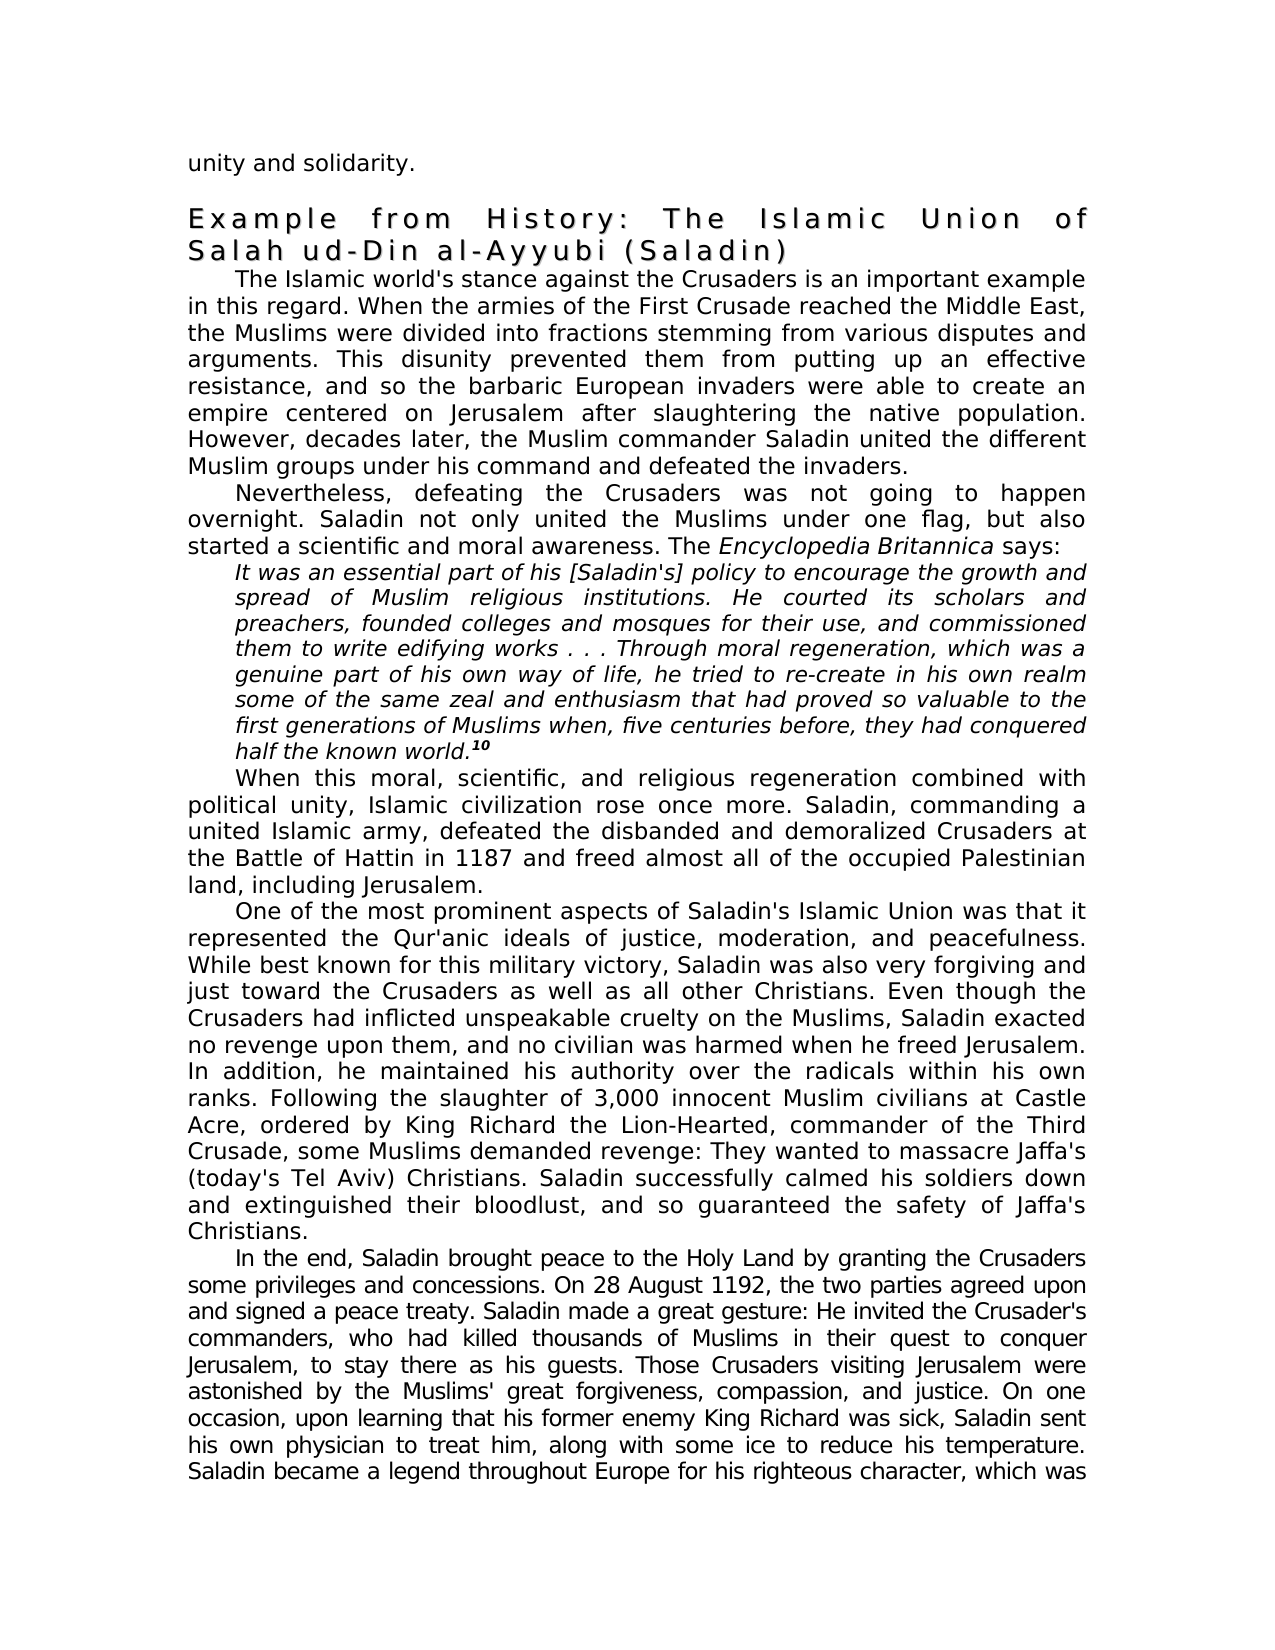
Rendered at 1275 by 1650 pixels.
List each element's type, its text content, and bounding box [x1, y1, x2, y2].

text Nevertheless, defeating the Crusaders was not going to happen overnight. Saladin not only united the Muslims under one flag, but also started a scientific and moral awareness. The Encyclopedia Britannica says: [187, 480, 1087, 560]
text Example from History: The Islamic Union of Salah ud-Din al-Ayyubi (Saladin) [187, 203, 1087, 266]
text It was an essential part of his [Saladin's] policy to encourage the growth and spread of Muslim religious institutions. He courted its scholars and preachers, founded colleges and mosques for their use, and commissioned them to write edifying works . . . Through moral regeneration, which was a genuine part of his own way of life, he tried to re-create in his own realm some of the same zeal and enthusiasm that had proved so valuable to the first generations of Muslims when, five centuries before, they had conquered half the known world.10 [235, 560, 1087, 765]
text The Islamic world's stance against the Crusaders is an important example in this regard. When the armies of the First Crusade reached the Middle East, the Muslims were divided into fractions stemming from various disputes and arguments. This disunity prevented them from putting up an effective resistance, and so the barbaric European invaders were able to create an empire centered on Jerusalem after slaughtering the native population. However, decades later, the Muslim commander Saladin united the different Muslim groups under his command and defeated the invaders. [187, 266, 1087, 480]
text unity and solidarity. [187, 150, 1087, 177]
text In the end, Saladin brought peace to the Holy Land by granting the Crusaders some privileges and concessions. On 28 August 1192, the two parties agreed upon and signed a peace treaty. Saladin made a great gesture: He invited the Crusader's commanders, who had killed thousands of Muslims in their quest to conquer Jerusalem, to stay there as his guests. Those Crusaders visiting Jerusalem were astonished by the Muslims' great forgiveness, compassion, and justice. On one occasion, upon learning that his former enemy King Richard was sick, Saladin sent his own physician to treat him, along with some ice to reduce his temperature. Saladin became a legend throughout Europe for his righteous character, which was [187, 1245, 1087, 1485]
text One of the most prominent aspects of Saladin's Islamic Union was that it represented the Qur'anic ideals of justice, moderation, and peacefulness. While best known for this military victory, Saladin was also very forgiving and just toward the Crusaders as well as all other Christians. Even though the Crusaders had inflicted unspeakable cruelty on the Muslims, Saladin exacted no revenge upon them, and no civilian was harmed when he freed Jerusalem. In addition, he maintained his authority over the radicals within his own ranks. Following the slaughter of 3,000 innocent Muslim civilians at Castle Acre, ordered by King Richard the Lion-Hearted, commander of the Third Crusade, some Muslims demanded revenge: They wanted to massacre Jaffa's (today's Tel Aviv) Christians. Saladin successfully calmed his soldiers down and extinguished their bloodlust, and so guaranteed the safety of Jaffa's Christians. [187, 898, 1087, 1245]
text When this moral, scientific, and religious regeneration combined with political unity, Islamic civilization rose once more. Saladin, commanding a united Islamic army, defeated the disbanded and demoralized Crusaders at the Battle of Hattin in 1187 and freed almost all of the occupied Palestinian land, including Jerusalem. [187, 765, 1087, 898]
